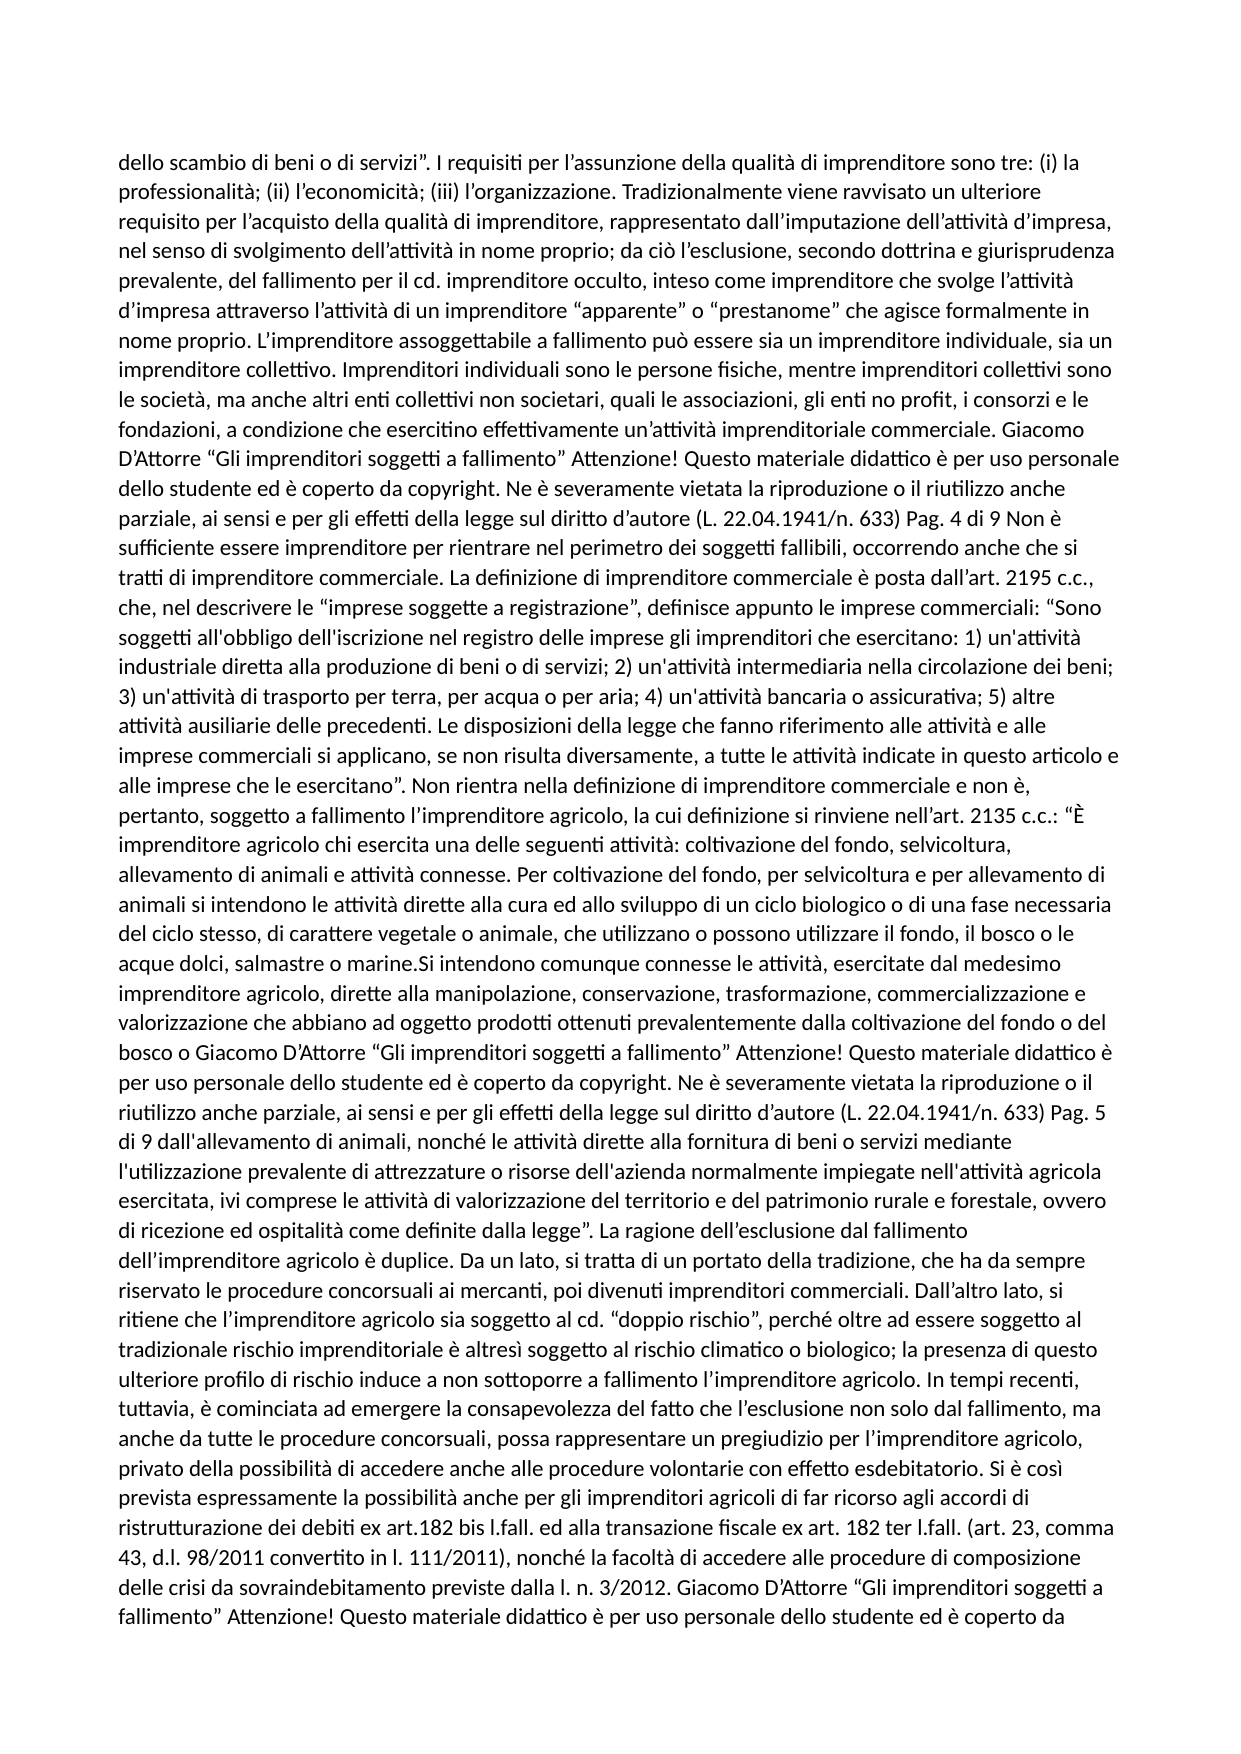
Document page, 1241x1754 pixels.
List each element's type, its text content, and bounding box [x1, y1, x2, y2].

text dello scambio di beni o di servizi”. I requisiti per l’assunzione della qualità di imprenditore sono tre: (i) la professionalità; (ii) l’economicità; (iii) l’organizzazione. Tradizionalmente viene ravvisato un ulteriore requisito per l’acquisto della qualità di imprenditore, rappresentato dall’imputazione dell’attività d’impresa, nel senso di svolgimento dell’attività in nome proprio; da ciò l’esclusione, secondo dottrina e giurisprudenza prevalente, del fallimento per il cd. imprenditore occulto, inteso come imprenditore che svolge l’attività d’impresa attraverso l’attività di un imprenditore “apparente” o “prestanome” che agisce formalmente in nome proprio. L’imprenditore assoggettabile a fallimento può essere sia un imprenditore individuale, sia un imprenditore collettivo. Imprenditori individuali sono le persone fisiche, mentre imprenditori collettivi sono le società, ma anche altri enti collettivi non societari, quali le associazioni, gli enti no profit, i consorzi e le fondazioni, a condizione che esercitino effettivamente un’attività imprenditoriale commerciale. Giacomo D’Attorre “Gli imprenditori soggetti a fallimento” Attenzione! Questo materiale didattico è per uso personale dello studente ed è coperto da copyright. Ne è severamente vietata la riproduzione o il riutilizzo anche parziale, ai sensi e per gli effetti della legge sul diritto d’autore (L. 22.04.1941/n. 633) Pag. 4 di 9 Non è sufficiente essere imprenditore per rientrare nel perimetro dei soggetti fallibili, occorrendo anche che si tratti di imprenditore commerciale. La definizione di imprenditore commerciale è posta dall’art. 2195 c.c., che, nel descrivere le “imprese soggette a registrazione”, definisce appunto le imprese commerciali: “Sono soggetti all'obbligo dell'iscrizione nel registro delle imprese gli imprenditori che esercitano: 1) un'attività industriale diretta alla produzione di beni o di servizi; 2) un'attività intermediaria nella circolazione dei beni; 3) un'attività di trasporto per terra, per acqua o per aria; 4) un'attività bancaria o assicurativa; 5) altre attività ausiliarie delle precedenti. Le disposizioni della legge che fanno riferimento alle attività e alle imprese commerciali si applicano, se non risulta diversamente, a tutte le attività indicate in questo articolo e alle imprese che le esercitano”. Non rientra nella definizione di imprenditore commerciale e non è, pertanto, soggetto a fallimento l’imprenditore agricolo, la cui definizione si rinviene nell’art. 2135 c.c.: “È imprenditore agricolo chi esercita una delle seguenti attività: coltivazione del fondo, selvicoltura, allevamento di animali e attività connesse. Per coltivazione del fondo, per selvicoltura e per allevamento di animali si intendono le attività dirette alla cura ed allo sviluppo di un ciclo biologico o di una fase necessaria del ciclo stesso, di carattere vegetale o animale, che utilizzano o possono utilizzare il fondo, il bosco o le acque dolci, salmastre o marine.Si intendono comunque connesse le attività, esercitate dal medesimo imprenditore agricolo, dirette alla manipolazione, conservazione, trasformazione, commercializzazione e valorizzazione che abbiano ad oggetto prodotti ottenuti prevalentemente dalla coltivazione del fondo o del bosco o Giacomo D’Attorre “Gli imprenditori soggetti a fallimento” Attenzione! Questo materiale didattico è per uso personale dello studente ed è coperto da copyright. Ne è severamente vietata la riproduzione o il riutilizzo anche parziale, ai sensi e per gli effetti della legge sul diritto d’autore (L. 22.04.1941/n. 633) Pag. 5 di 9 dall'allevamento di animali, nonché le attività dirette alla fornitura di beni o servizi mediante l'utilizzazione prevalente di attrezzature o risorse dell'azienda normalmente impiegate nell'attività agricola esercitata, ivi comprese le attività di valorizzazione del territorio e del patrimonio rurale e forestale, ovvero di ricezione ed ospitalità come definite dalla legge”. La ragione dell’esclusione dal fallimento dell’imprenditore agricolo è duplice. Da un lato, si tratta di un portato della tradizione, che ha da sempre riservato le procedure concorsuali ai mercanti, poi divenuti imprenditori commerciali. Dall’altro lato, si ritiene che l’imprenditore agricolo sia soggetto al cd. “doppio rischio”, perché oltre ad essere soggetto al tradizionale rischio imprenditoriale è altresì soggetto al rischio climatico o biologico; la presenza di questo ulteriore profilo di rischio induce a non sottoporre a fallimento l’imprenditore agricolo. In tempi recenti, tuttavia, è cominciata ad emergere la consapevolezza del fatto che l’esclusione non solo dal fallimento, ma anche da tutte le procedure concorsuali, possa rappresentare un pregiudizio per l’imprenditore agricolo, privato della possibilità di accedere anche alle procedure volontarie con effetto esdebitatorio. Si è così prevista espressamente la possibilità anche per gli imprenditori agricoli di far ricorso agli accordi di ristrutturazione dei debiti ex art.182 bis l.fall. ed alla transazione fiscale ex art. 182 ter l.fall. (art. 23, comma 43, d.l. 98/2011 convertito in l. 111/2011), nonché la facoltà di accedere alle procedure di composizione delle crisi da sovraindebitamento previste dalla l. n. 3/2012. Giacomo D’Attorre “Gli imprenditori soggetti a fallimento” Attenzione! Questo materiale didattico è per uso personale dello studente ed è coperto da [118, 148, 1122, 1630]
